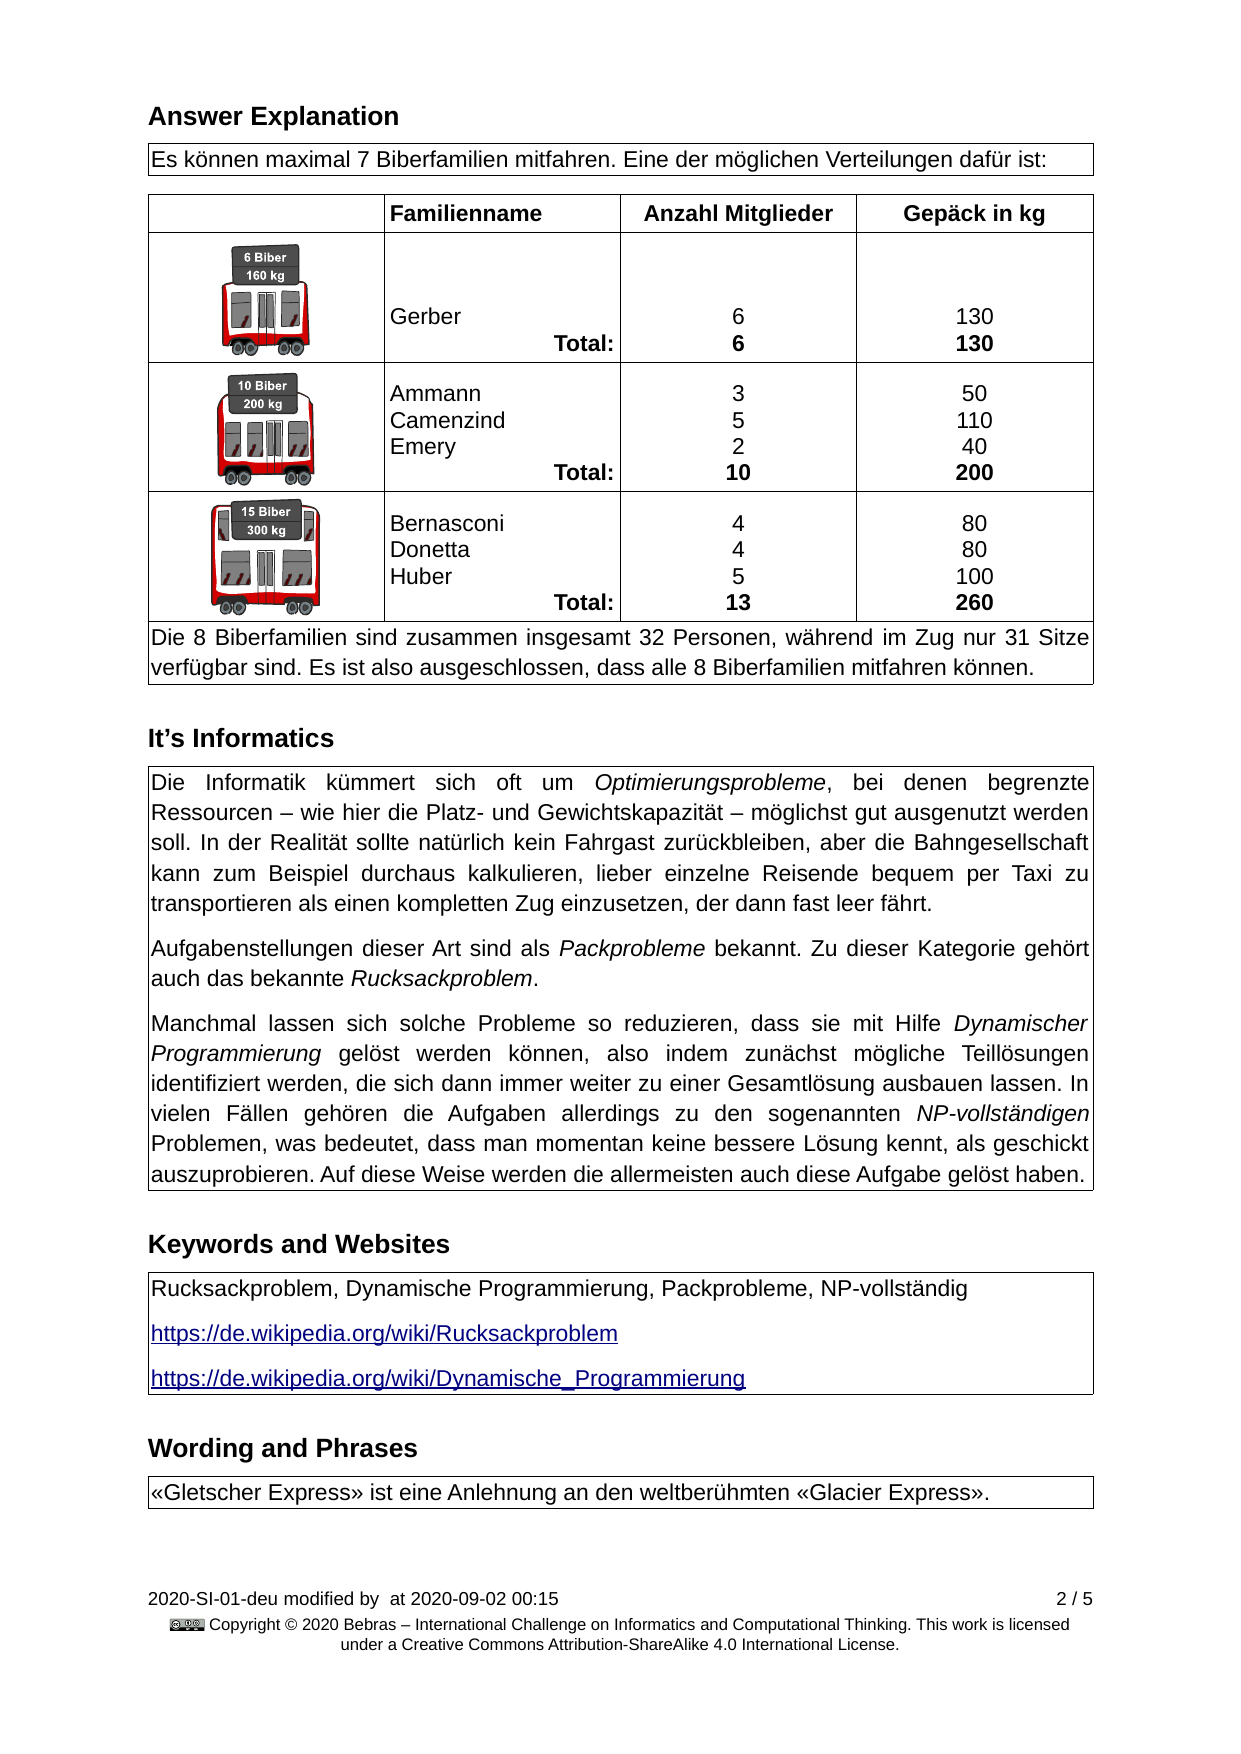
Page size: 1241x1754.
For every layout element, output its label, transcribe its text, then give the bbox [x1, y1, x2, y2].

table_cell 3 5 2 10 [621, 363, 856, 491]
table_cell 130 130 [857, 233, 1093, 362]
text Manchmal lassen sich solche Probleme so reduzieren, dass sie mit Hilfe Dynamischer Programmierung gelöst werden können, also indem zunächst mögliche Teillösungen identifiziert werden, die sich dann immer weiter zu einer Gesamtlösung ausbauen lassen. In vielen Fällen gehören die Aufgaben allerdings zu den sogenannten NP-vollständigen Problemen, was bedeutet, dass man momentan keine bessere Lösung kennt, als geschickt auszuprobieren. Auf diese Weise werden die allermeisten auch diese Aufgabe gelöst haben. [149, 1006, 1093, 1190]
table_cell 4 4 5 13 [621, 492, 856, 621]
table_cell [149, 363, 384, 491]
subtitle Wording and Phrases [148, 1433, 1093, 1463]
text Rucksackproblem, Dynamische Programmierung, Packprobleme, NP-vollständig [149, 1273, 1093, 1301]
table_header Gepäck in kg [857, 195, 1093, 232]
subtitle Keywords and Websites [148, 1229, 1093, 1259]
table_cell [149, 233, 384, 362]
table_cell Ammann Camenzind Emery Total: [385, 363, 620, 491]
table_header Familienname [385, 195, 620, 232]
subtitle Answer Explanation [148, 100, 1093, 131]
text «Gletscher Express» ist eine Anlehnung an den weltberühmten «Glacier Express». [149, 1477, 1093, 1508]
text Es können maximal 7 Biberfamilien mitfahren. Eine der möglichen Verteilungen dafür ist: [149, 144, 1093, 175]
table_header Anzahl Mitglieder [621, 195, 856, 232]
text Die Informatik kümmert sich oft um Optimierungsprobleme, bei denen begrenzte Ressourcen – wie hier die Platz- und Gewichtskapazität – möglichst gut ausgenutzt werden soll. In der Realität sollte natürlich kein Fahrgast zurückbleiben, aber die Bahngesellschaft kann zum Beispiel durchaus kalkulieren, lieber einzelne Reisende bequem per Taxi zu transportieren als einen kompletten Zug einzusetzen, der dann fast leer fährt. [149, 767, 1093, 916]
text Aufgabenstellungen dieser Art sind als Packprobleme bekannt. Zu dieser Kategorie gehört auch das bekannte Rucksackproblem. [149, 931, 1093, 991]
table_cell 80 80 100 260 [857, 492, 1093, 621]
table_cell 50 110 40 200 [857, 363, 1093, 491]
text https://de.wikipedia.org/wiki/Rucksackproblem [149, 1317, 1093, 1346]
table_cell [149, 492, 384, 621]
text Die 8 Biberfamilien sind zusammen insgesamt 32 Personen, während im Zug nur 31 Sitze verfügbar sind. Es ist also ausgeschlossen, dass alle 8 Biberfamilien mitfahren können. [149, 622, 1093, 684]
table_header [149, 195, 384, 232]
table_cell Gerber Total: [385, 233, 620, 362]
subtitle It’s Informatics [148, 723, 1093, 753]
table_cell Bernasconi Donetta Huber Total: [385, 492, 620, 621]
table_cell 6 6 [621, 233, 856, 362]
text https://de.wikipedia.org/wiki/Dynamische_Programmierung [149, 1362, 1093, 1394]
